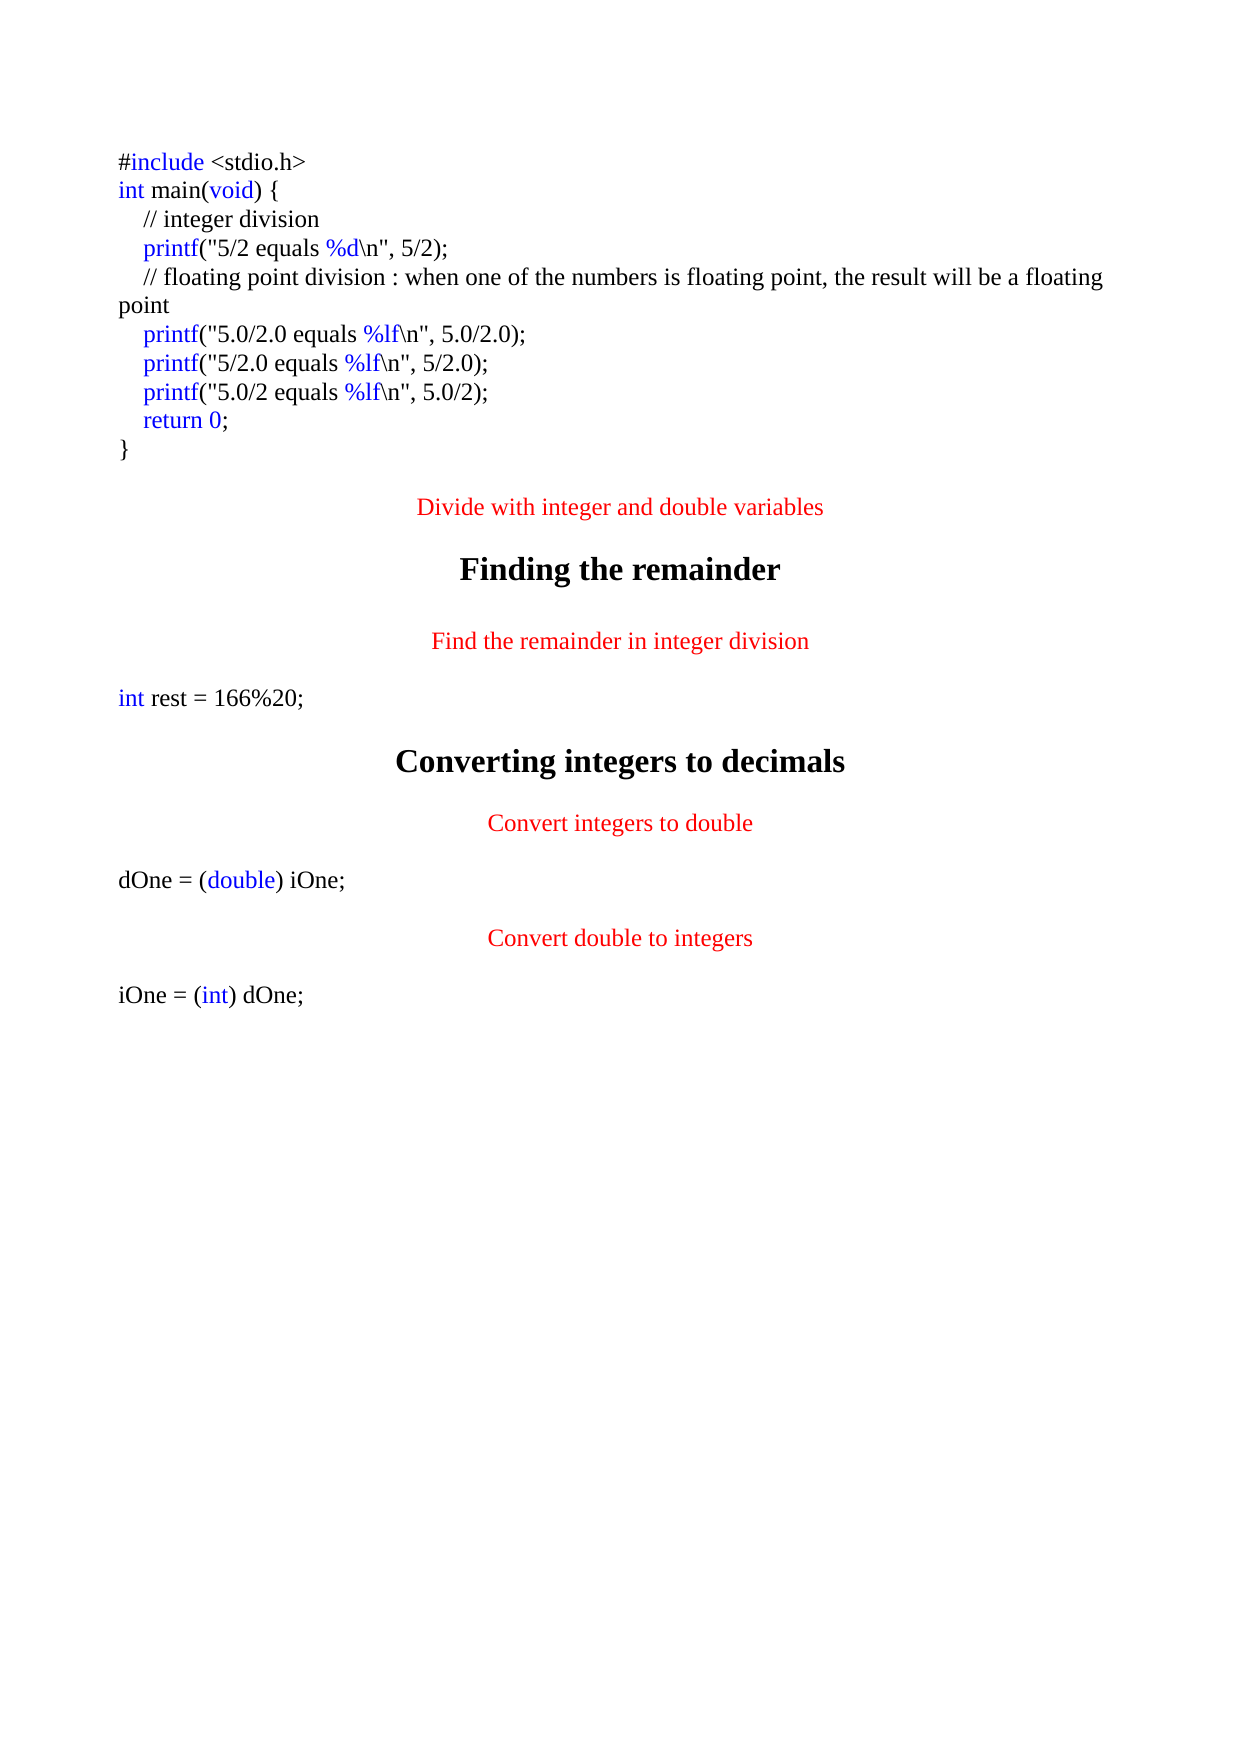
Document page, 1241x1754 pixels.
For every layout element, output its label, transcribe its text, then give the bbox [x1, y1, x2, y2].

text Finding the remainder [118, 549, 1122, 588]
text int main(void) { [118, 176, 1122, 204]
text printf("5.0/2 equals %lf\n", 5.0/2); [118, 377, 1122, 406]
text printf("5/2 equals %d\n", 5/2); [118, 233, 1122, 262]
text Convert double to integers [118, 923, 1122, 952]
text Converting integers to decimals [118, 741, 1122, 779]
text Find the remainder in integer division [118, 626, 1122, 655]
text printf("5/2.0 equals %lf\n", 5/2.0); [118, 348, 1122, 377]
text Convert integers to double [118, 808, 1122, 837]
text return 0; [118, 406, 1122, 434]
text Divide with integer and double variables [118, 492, 1122, 521]
text } [118, 434, 1122, 463]
text int rest = 166%20; [118, 683, 1122, 712]
text dOne = (double) iOne; [118, 866, 1122, 894]
text #include <stdio.h> [118, 147, 1122, 176]
text // integer division [118, 204, 1122, 233]
text iOne = (int) dOne; [118, 981, 1122, 1009]
text // floating point division : when one of the numbers is floating point, the result will be a floating point [118, 262, 1122, 319]
text printf("5.0/2.0 equals %lf\n", 5.0/2.0); [118, 319, 1122, 348]
